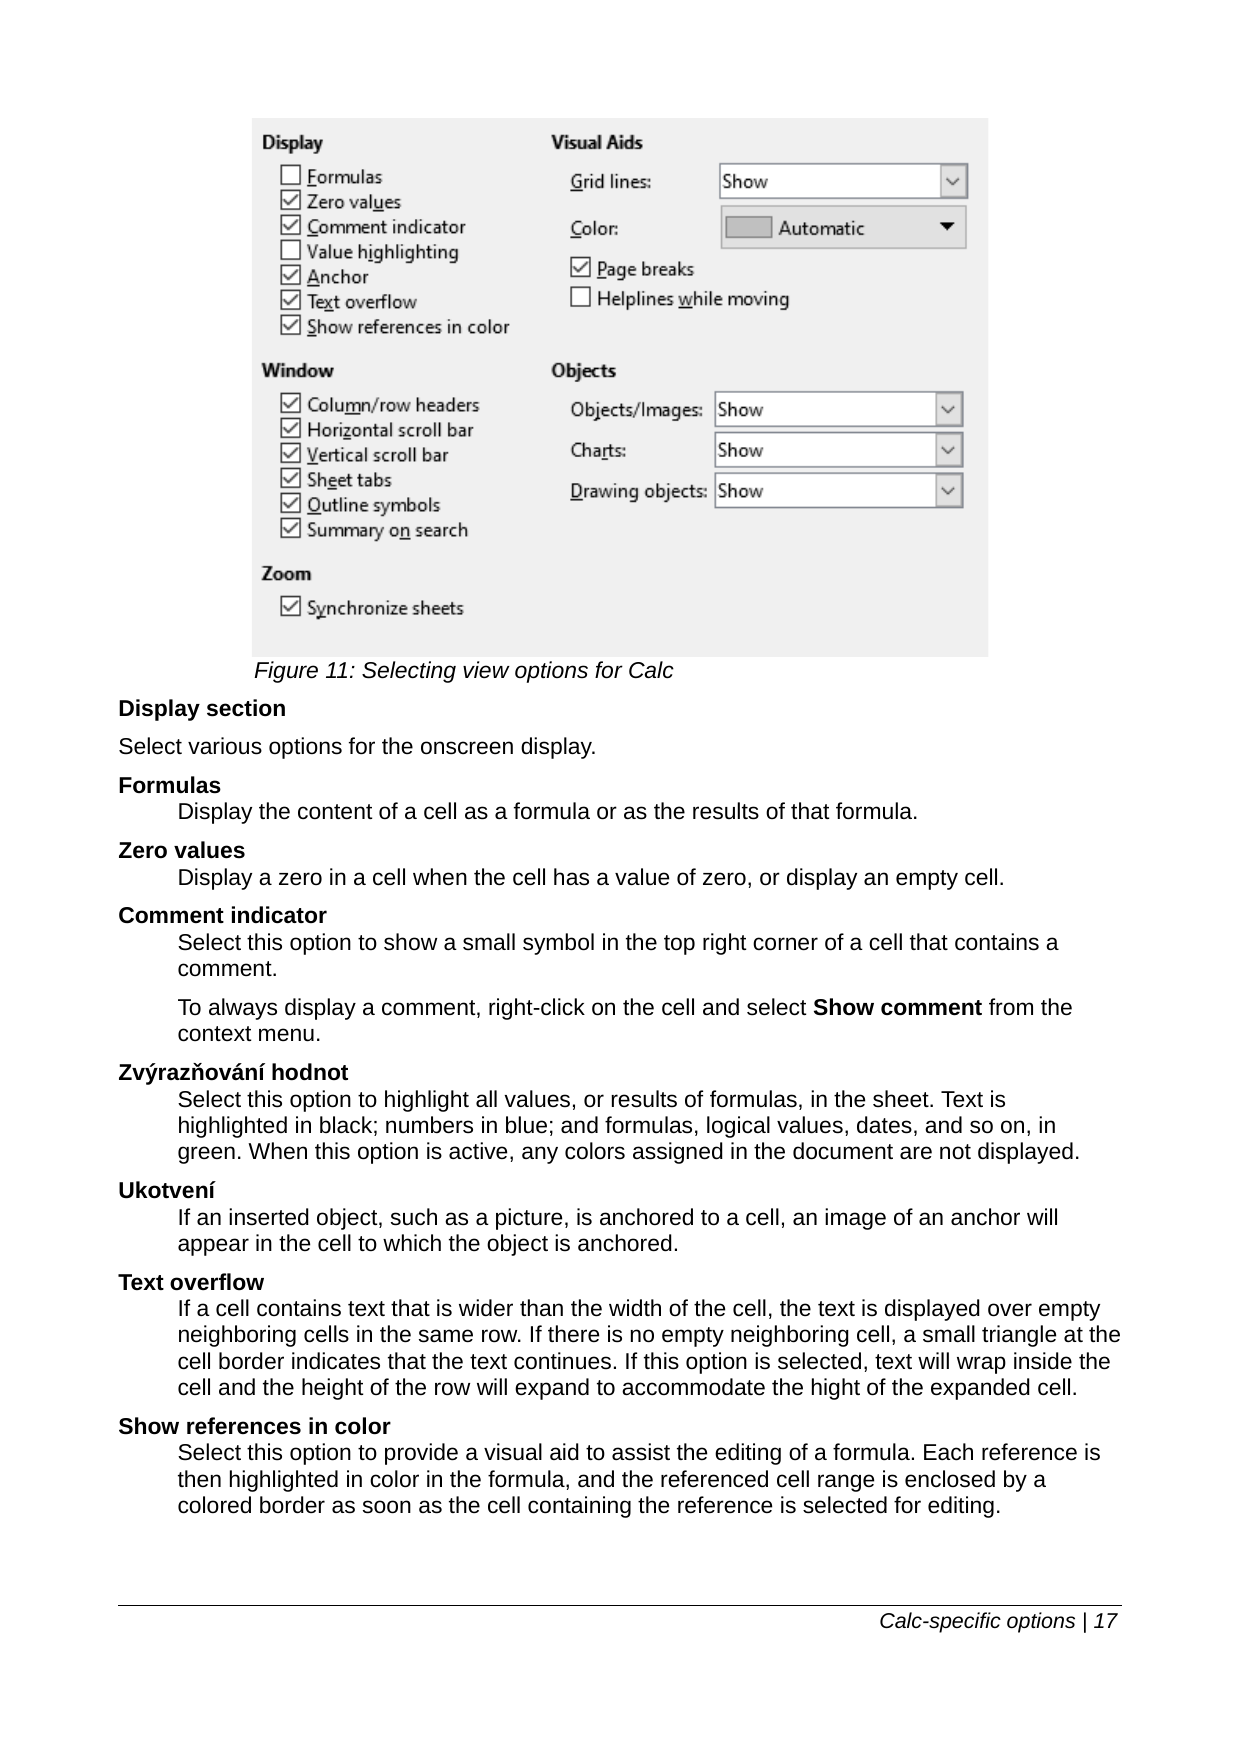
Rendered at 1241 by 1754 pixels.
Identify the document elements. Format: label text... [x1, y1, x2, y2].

text Select this option to show a small symbol in the top right corner of a cell that contains a comment. [177, 929, 1122, 981]
text To always display a comment, right-click on the cell and select Show comment from the context menu. [177, 994, 1122, 1047]
text Ukotvení [118, 1177, 1122, 1203]
text Figure 11: Selecting view options for Calc [254, 657, 986, 683]
text Zvýrazňování hodnot [118, 1059, 1122, 1086]
text Select this option to provide a visual aid to assist the editing of a formula. Each reference is then highlighted in color in the formula, and the referenced cell range is enclosed by a colored border as soon as the cell containing the reference is selected for editing. [177, 1439, 1122, 1518]
picture [251, 118, 989, 657]
text Select various options for the onscreen display. [118, 733, 1122, 759]
text Display the content of a cell as a formula or as the results of that formula. [177, 798, 1122, 825]
text Comment indicator [118, 902, 1122, 929]
text Select this option to highlight all values, or results of formulas, in the sheet. Text is highlighted in black; numbers in blue; and formulas, logical values, dates, and so on, in green. When this option is active, any colors assigned in the document are not displayed. [177, 1086, 1122, 1164]
text Zero values [118, 837, 1122, 863]
text If a cell contains text that is wider than the width of the cell, the text is displayed over empty neighboring cells in the same row. If there is no empty neighboring cell, a small triangle at the cell border indicates that the text continues. If this option is selected, text will wrap inside the cell and the height of the row will expand to accommodate the hight of the expanded cell. [177, 1295, 1122, 1400]
text Display section [118, 695, 1122, 721]
text If an inserted object, such as a picture, is anchored to a cell, an image of an anchor will appear in the cell to which the object is anchored. [177, 1203, 1122, 1256]
text Display a zero in a cell when the cell has a value of zero, or display an empty cell. [177, 863, 1122, 890]
text Formulas [118, 772, 1122, 798]
text Text overflow [118, 1269, 1122, 1295]
text Show references in color [118, 1413, 1122, 1439]
